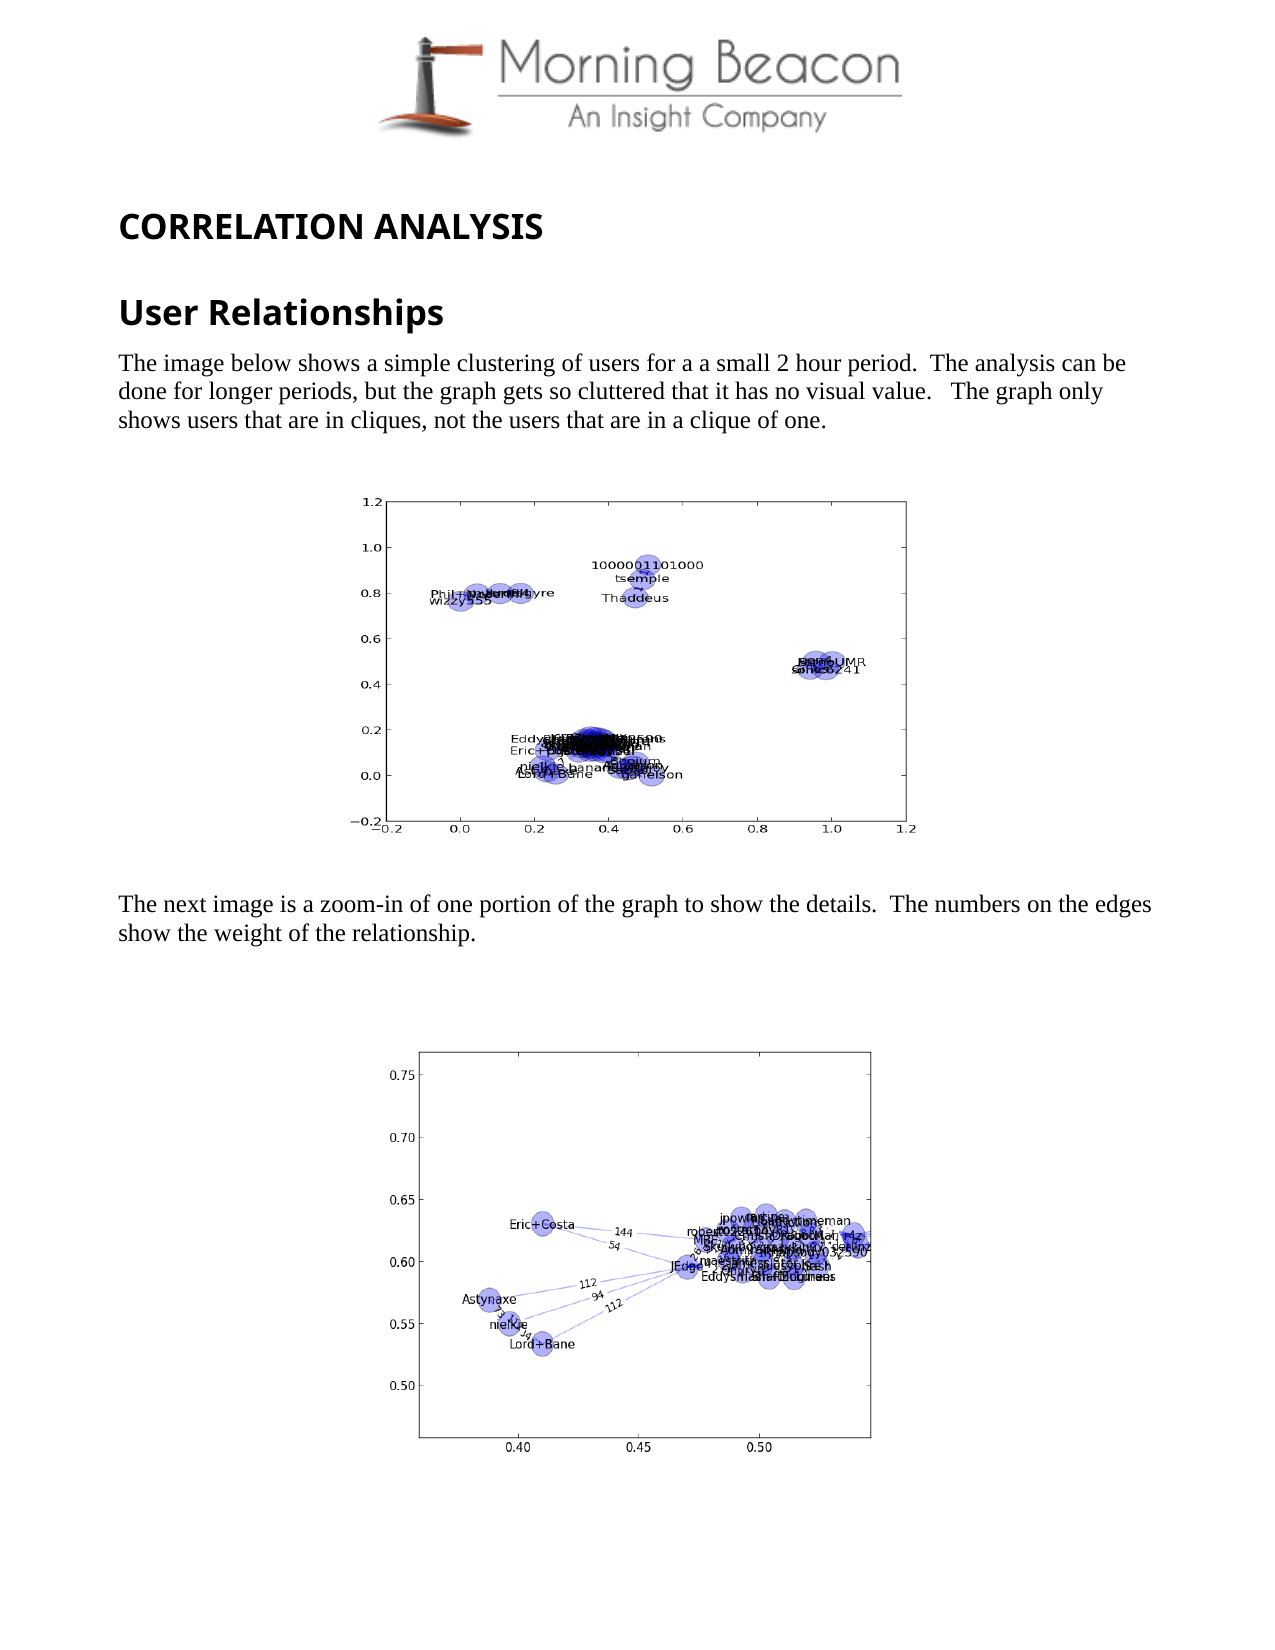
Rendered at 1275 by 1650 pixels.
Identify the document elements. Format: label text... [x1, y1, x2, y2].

subtitle CORRELATION ANALYSIS [118, 202, 1157, 250]
text The next image is a zoom-in of one portion of the graph to show the details. The numbers on the edges show the weight of the relationship. [118, 889, 1157, 947]
subtitle User Relationships [118, 287, 1157, 335]
text The image below shows a simple clustering of users for a a small 2 hour period. The analysis can be done for longer periods, but the graph gets so cluttered that it has no visual value. The graph only shows users that are in cliques, not the users that are in a clique of one. [118, 348, 1157, 434]
picture [373, 37, 902, 141]
picture [347, 1004, 929, 1486]
picture [302, 462, 973, 861]
